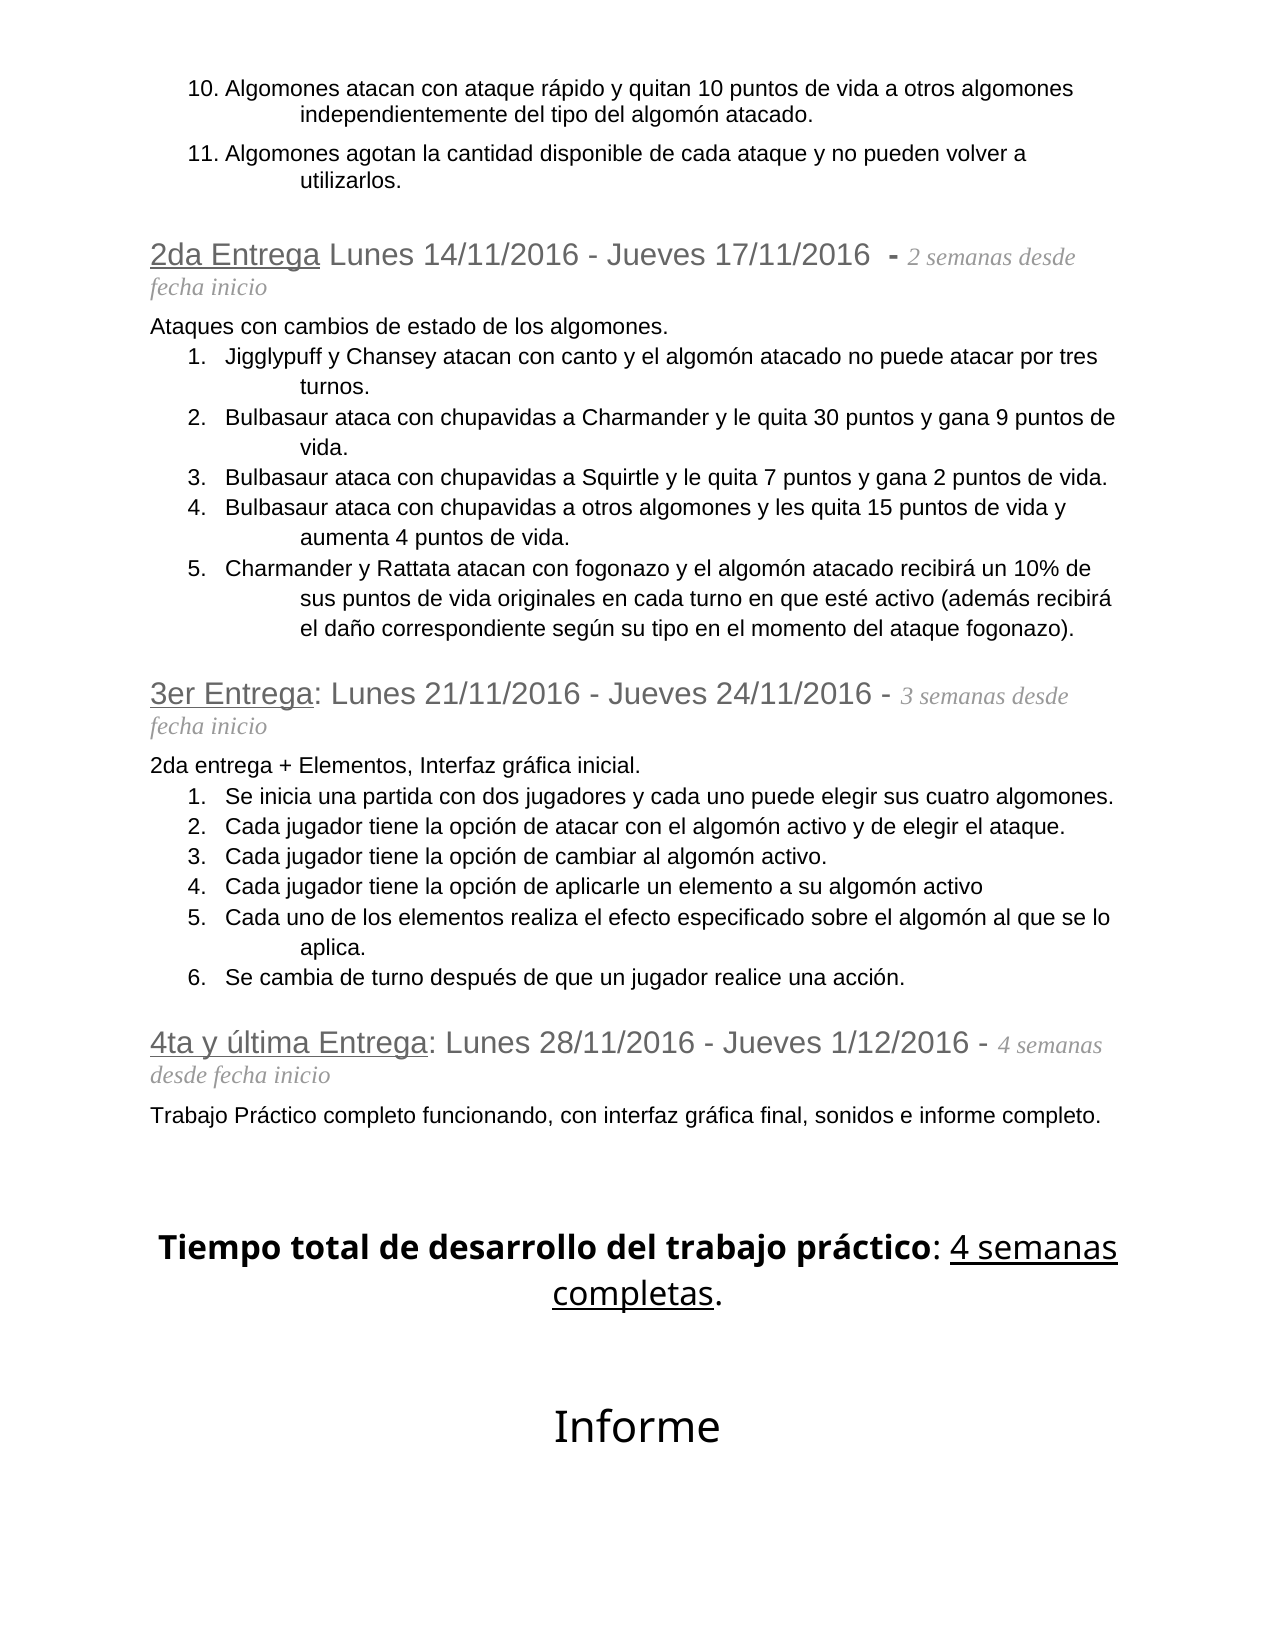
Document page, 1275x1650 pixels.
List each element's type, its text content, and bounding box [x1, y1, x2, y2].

text 3er Entrega: Lunes 21/11/2016 - Jueves 24/11/2016 - 3 semanas desde fecha inicio [150, 675, 1125, 740]
text 2da entrega + Elementos, Interfaz gráfica inicial. [150, 752, 1125, 779]
text Trabajo Práctico completo funcionando, con interfaz gráfica final, sonidos e informe completo. [150, 1102, 1125, 1128]
table_header Tiempo total de desarrollo del trabajo práctico: 4 semanas completas. [150, 1218, 1125, 1333]
list Jigglypuff y Chansey atacan con canto y el algomón atacado no puede atacar por tres turnos. [187, 343, 1125, 399]
list Cada jugador tiene la opción de cambiar al algomón activo. [187, 843, 1125, 869]
list Se cambia de turno después de que un jugador realice una acción. [187, 964, 1125, 990]
list Se inicia una partida con dos jugadores y cada uno puede elegir sus cuatro algomones. [187, 783, 1125, 809]
text Informe [150, 1395, 1125, 1455]
list Algomones agotan la cantidad disponible de cada ataque y no pueden volver a utilizarlos. [187, 140, 1125, 193]
list Cada jugador tiene la opción de aplicarle un elemento a su algomón activo [187, 873, 1125, 900]
list Bulbasaur ataca con chupavidas a Squirtle y le quita 7 puntos y gana 2 puntos de vida. [187, 464, 1125, 490]
list Cada uno de los elementos realiza el efecto especificado sobre el algomón al que se lo aplica. [187, 903, 1125, 960]
list Bulbasaur ataca con chupavidas a otros algomones y les quita 15 puntos de vida y aumenta 4 puntos de vida. [187, 494, 1125, 551]
text 2da Entrega Lunes 14/11/2016 - Jueves 17/11/2016 - 2 semanas desde fecha inicio [150, 236, 1125, 300]
list Charmander y Rattata atacan con fogonazo y el algomón atacado recibirá un 10% de sus puntos de vida originales en cada turno en que esté activo (además recibirá el daño correspondiente según su tipo en el momento del ataque fogonazo). [187, 554, 1125, 641]
list Cada jugador tiene la opción de atacar con el algomón activo y de elegir el ataque. [187, 813, 1125, 839]
text Ataques con cambios de estado de los algomones. [150, 313, 1125, 339]
list Bulbasaur ataca con chupavidas a Charmander y le quita 30 puntos y gana 9 puntos de vida. [187, 403, 1125, 460]
list Algomones atacan con ataque rápido y quitan 10 puntos de vida a otros algomones independientemente del tipo del algomón atacado. [187, 75, 1125, 128]
text 4ta y última Entrega: Lunes 28/11/2016 - Jueves 1/12/2016 - 4 semanas desde fecha inicio [150, 1024, 1125, 1089]
